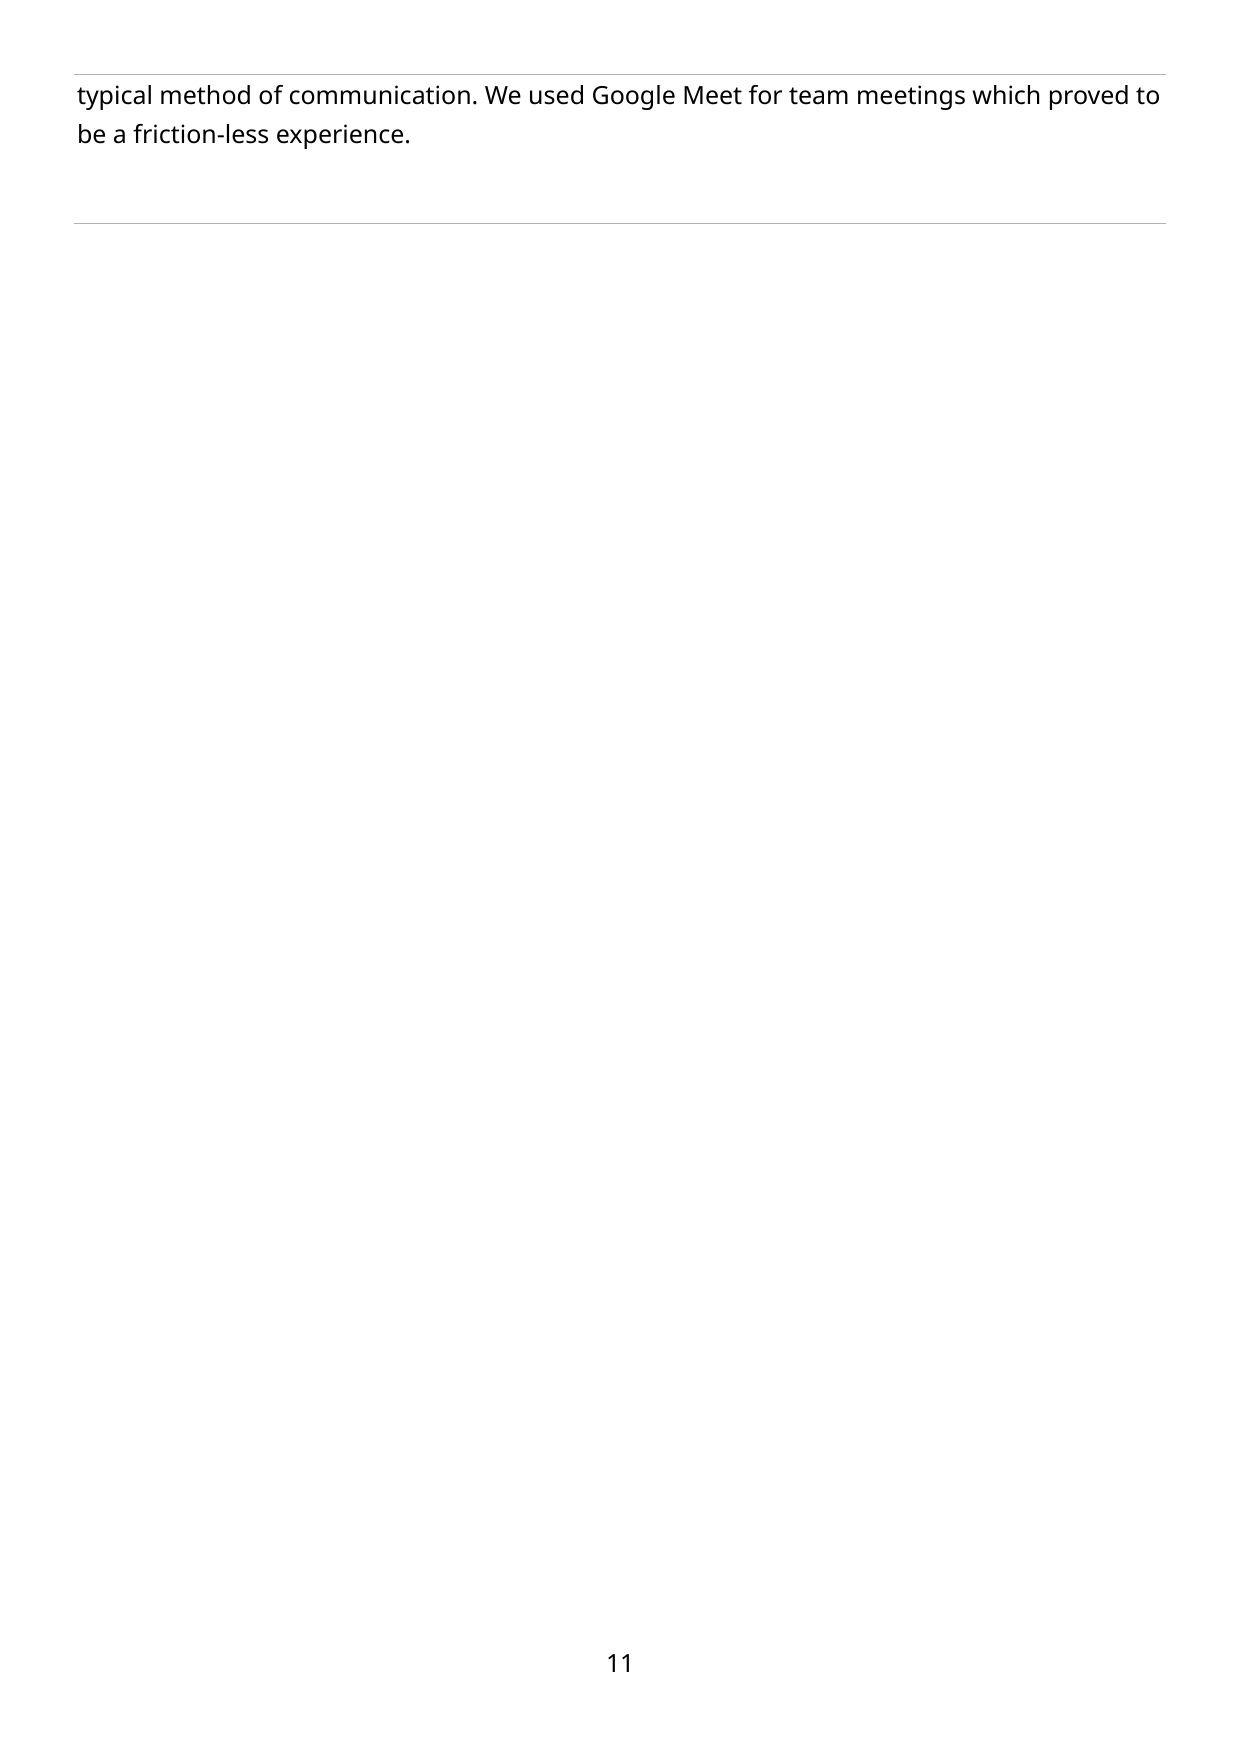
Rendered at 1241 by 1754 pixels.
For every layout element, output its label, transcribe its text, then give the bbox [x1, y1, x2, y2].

table_cell Our team website is at: https://a2-simple-b.github.io/A2_Group_22/ Our team Github repository is at: https://github.com/a2-simple-b/A2_Group_22 Our team chose to use these tools: Github Plain text files for individual writing tasks Google Docs for joint writing tasks Google Meet for team meetings A team intranet site A Slack Workspace Due to time constraints, our team did not develop a Github workflow that met the needs of each member. The GitHub log of activity accurately reflects our fairly inefficient workflow at the beginning. Ian was doing web development and had got into the habit of committing directly to the master: /docs directory. If errors were made then this would result in the rollback of the master branch causing other brands in the organisation to also pull these rollbacks. Despite this, we can see how useful it was for Ian to conduct his workflow on the master branch, as GitHub Pages interacts differently with extensions compared to local versions of websites. Charles also developed the habit of constantly pushing updates to the master repository, A better way of doing this would be updating in versions once tasks are fully completed. We later discussed this and tried our best to remove these mistakes. We hope to have our workflow refined for Assignment 3 and Assignment 5. Although the team agreed to use Google Docs for group writing tasks, none of the team member members used this tool. Slack proved to be a useful way for team members to communicate, and was our typical method of communication. We used Google Meet for team meetings which proved to be a friction-less experience. [74, 75, 1166, 222]
